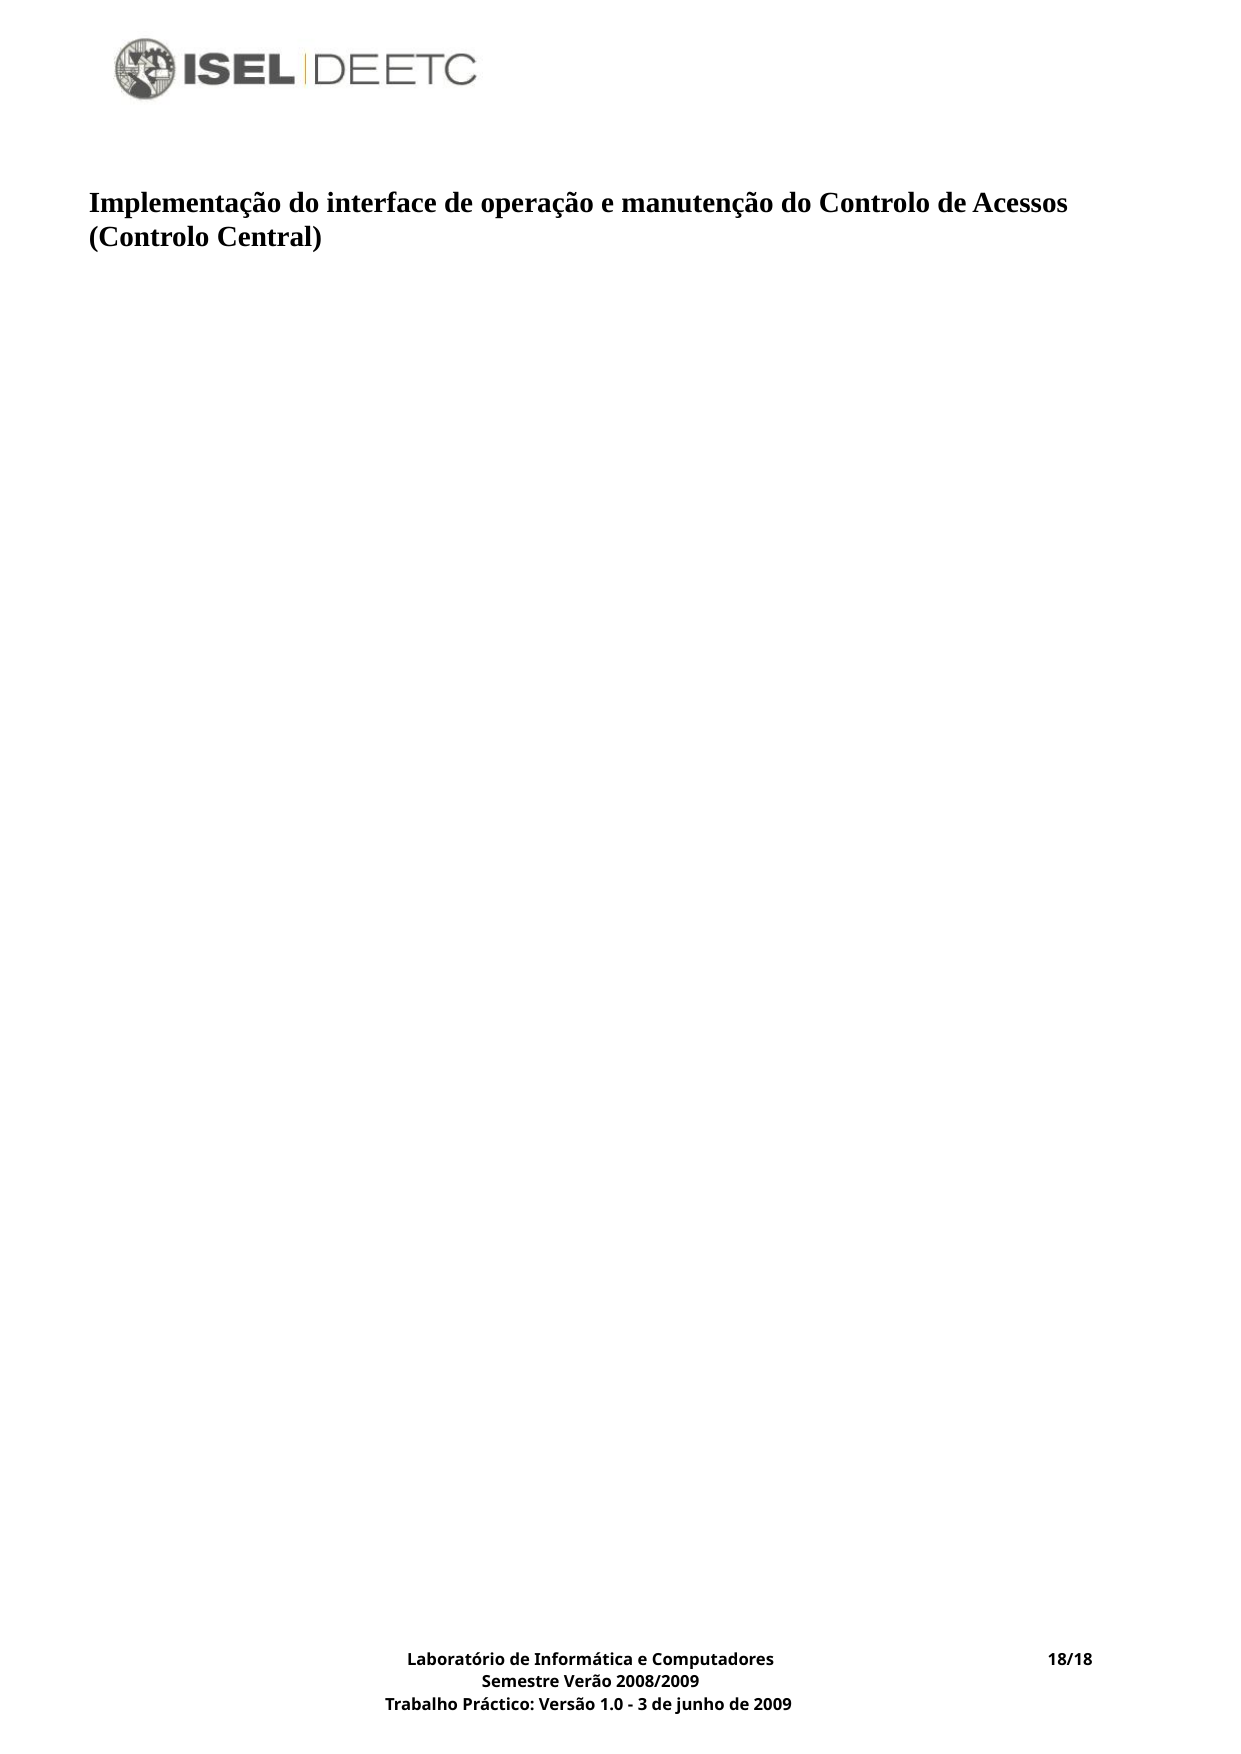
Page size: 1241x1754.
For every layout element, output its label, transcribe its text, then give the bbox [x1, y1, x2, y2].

picture [105, 24, 507, 125]
subtitle Implementação do interface de operação e manutenção do Controlo de Acessos (Controlo Central) [88, 185, 1152, 252]
